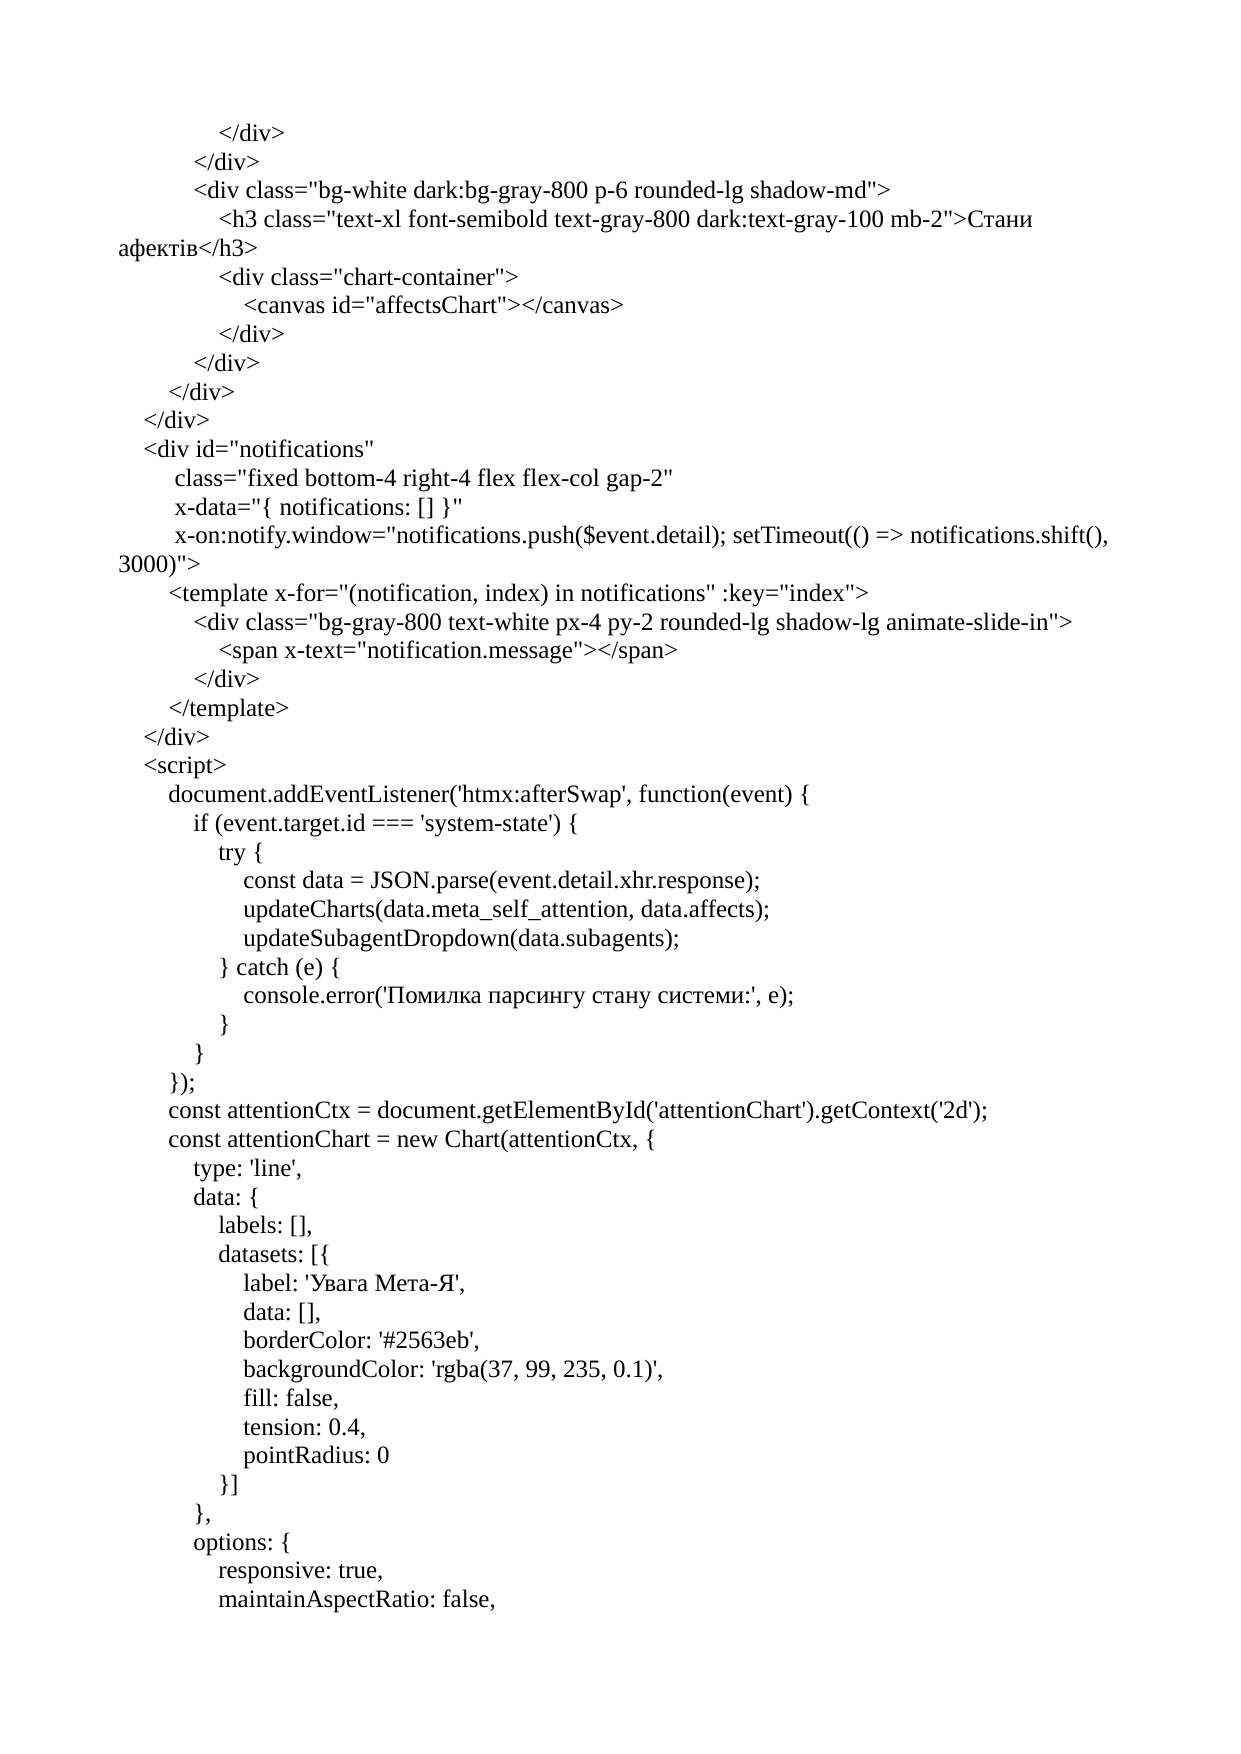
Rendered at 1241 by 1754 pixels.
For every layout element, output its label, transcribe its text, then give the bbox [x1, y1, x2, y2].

text fill: false, [118, 1383, 1122, 1412]
text try { [118, 837, 1122, 866]
text </div> [118, 118, 1122, 147]
text }); [118, 1067, 1122, 1096]
text const attentionChart = new Chart(attentionCtx, { [118, 1124, 1122, 1153]
text x-data="{ notifications: [] }" [118, 492, 1122, 521]
text class="fixed bottom-4 right-4 flex flex-col gap-2" [118, 463, 1122, 492]
text backgroundColor: 'rgba(37, 99, 235, 0.1)', [118, 1354, 1122, 1383]
text <template x-for="(notification, index) in notifications" :key="index"> [118, 578, 1122, 607]
text </div> [118, 319, 1122, 348]
text </div> [118, 664, 1122, 693]
text const data = JSON.parse(event.detail.xhr.response); [118, 866, 1122, 894]
text </div> [118, 348, 1122, 377]
text updateSubagentDropdown(data.subagents); [118, 923, 1122, 952]
text <h3 class="text-xl font-semibold text-gray-800 dark:text-gray-100 mb-2">Стани афектів</h3> [118, 204, 1122, 262]
text maintainAspectRatio: false, [118, 1584, 1122, 1613]
text </div> [118, 377, 1122, 406]
text </div> [118, 147, 1122, 176]
text <script> [118, 751, 1122, 779]
text </template> [118, 693, 1122, 722]
text console.error('Помилка парсингу стану системи:', e); [118, 981, 1122, 1009]
text responsive: true, [118, 1556, 1122, 1584]
text label: 'Увага Мета-Я', [118, 1268, 1122, 1297]
text pointRadius: 0 [118, 1441, 1122, 1469]
text }] [118, 1469, 1122, 1498]
text labels: [], [118, 1211, 1122, 1239]
text </div> [118, 406, 1122, 434]
text if (event.target.id === 'system-state') { [118, 808, 1122, 837]
text type: 'line', [118, 1153, 1122, 1182]
text const attentionCtx = document.getElementById('attentionChart').getContext('2d'); [118, 1096, 1122, 1124]
text updateCharts(data.meta_self_attention, data.affects); [118, 894, 1122, 923]
text </div> [118, 722, 1122, 751]
text document.addEventListener('htmx:afterSwap', function(event) { [118, 779, 1122, 808]
text } catch (e) { [118, 952, 1122, 981]
text data: { [118, 1182, 1122, 1211]
text <div class="bg-gray-800 text-white px-4 py-2 rounded-lg shadow-lg animate-slide-in"> [118, 607, 1122, 636]
text datasets: [{ [118, 1239, 1122, 1268]
text <canvas id="affectsChart"></canvas> [118, 291, 1122, 319]
text data: [], [118, 1297, 1122, 1326]
text borderColor: '#2563eb', [118, 1326, 1122, 1354]
text tension: 0.4, [118, 1412, 1122, 1441]
text }, [118, 1498, 1122, 1527]
text <div class="bg-white dark:bg-gray-800 p-6 rounded-lg shadow-md"> [118, 176, 1122, 204]
text x-on:notify.window="notifications.push($event.detail); setTimeout(() => notifications.shift(), 3000)"> [118, 521, 1122, 578]
text options: { [118, 1527, 1122, 1556]
text <div id="notifications" [118, 434, 1122, 463]
text <div class="chart-container"> [118, 262, 1122, 291]
text } [118, 1009, 1122, 1038]
text } [118, 1038, 1122, 1067]
text <span x-text="notification.message"></span> [118, 636, 1122, 664]
